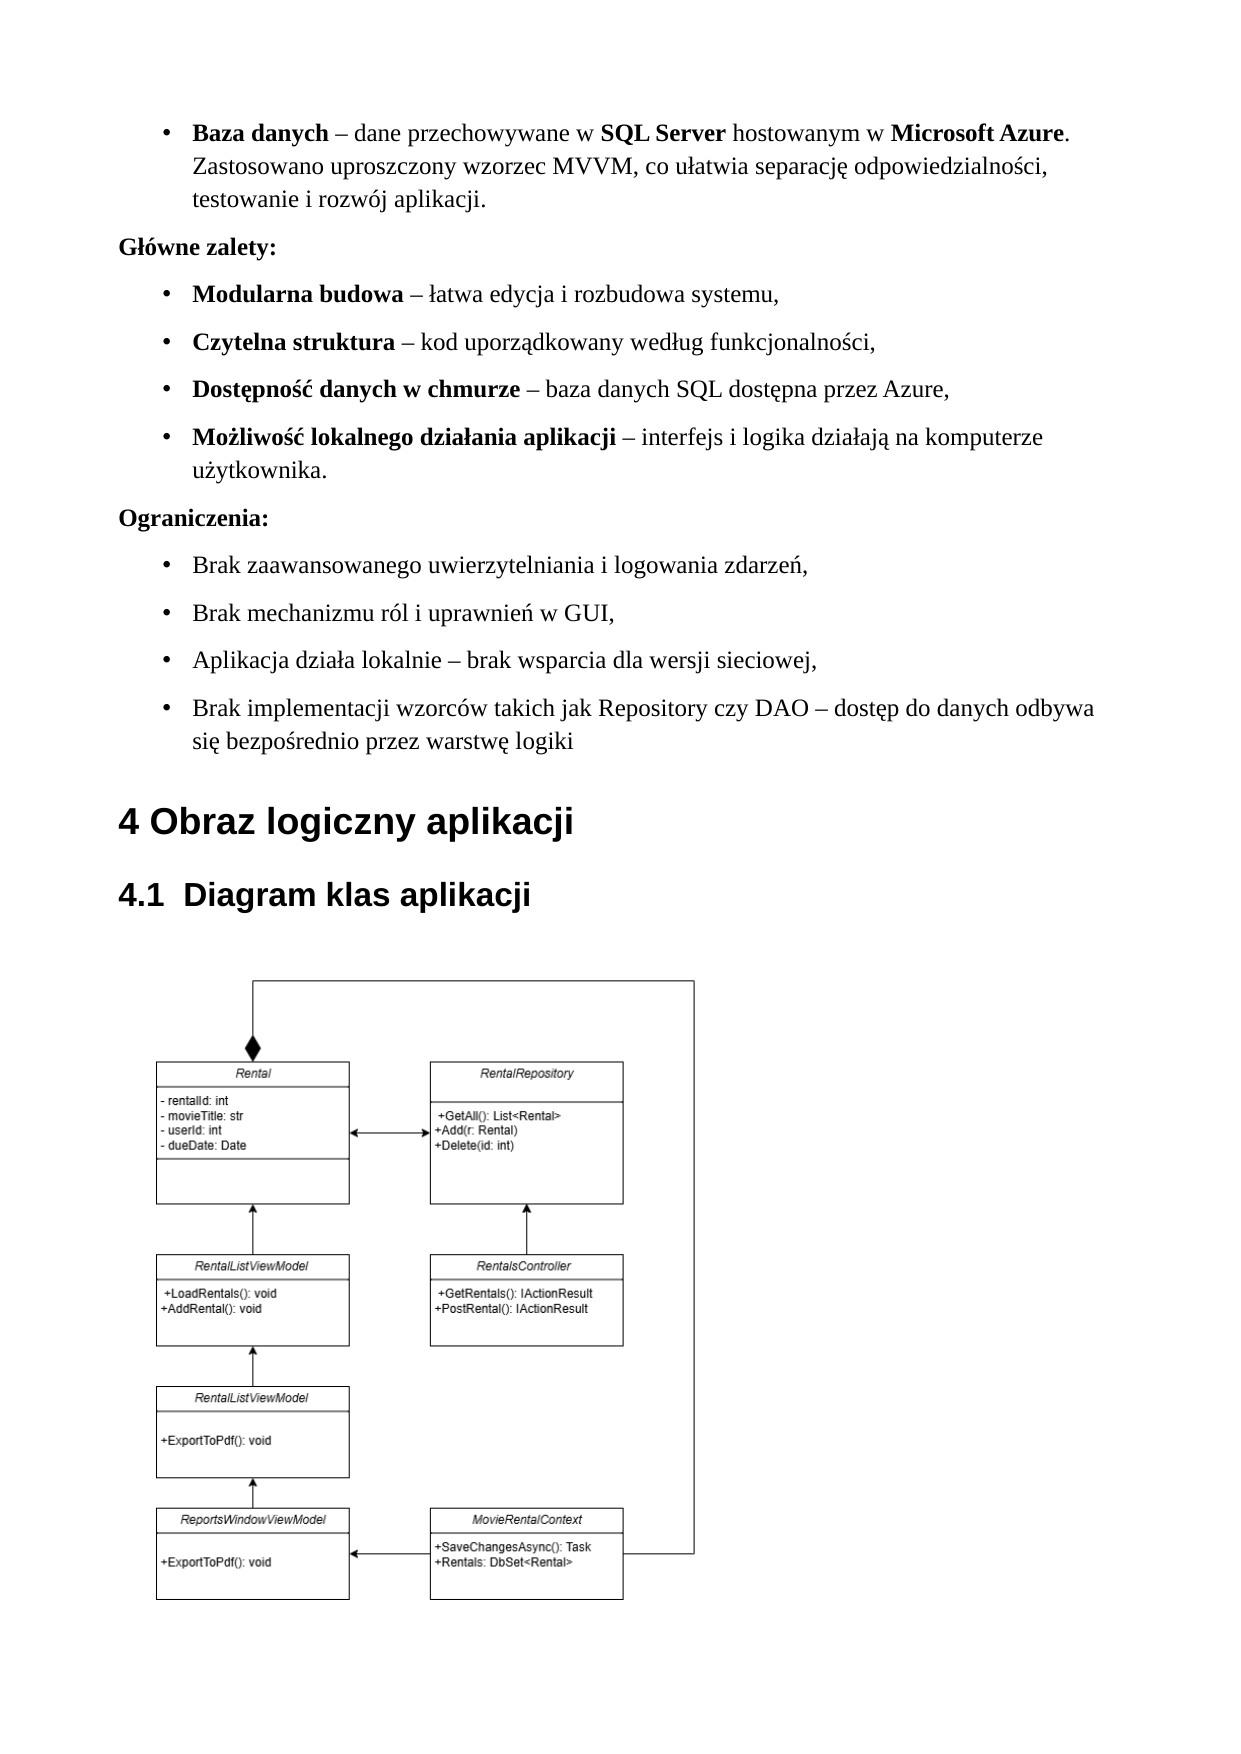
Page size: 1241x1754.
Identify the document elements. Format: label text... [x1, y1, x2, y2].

list Dostępność danych w chmurze – baza danych SQL dostępna przez Azure, [162, 374, 1122, 403]
subtitle Obraz logiczny aplikacji [118, 799, 1122, 842]
list Możliwość lokalnego działania aplikacji – interfejs i logika działają na komputerze użytkownika. [162, 422, 1122, 484]
list Czytelna struktura – kod uporządkowany według funkcjonalności, [162, 327, 1122, 356]
list Baza danych – dane przechowywane w SQL Server hostowanym w Microsoft Azure. Zastosowano uproszczony wzorzec MVVM, co ułatwia separację odpowiedzialności, testowanie i rozwój aplikacji. [162, 118, 1122, 213]
list Brak zaawansowanego uwierzytelniania i logowania zdarzeń, [162, 550, 1122, 579]
list Modularna budowa – łatwa edycja i rozbudowa systemu, [162, 279, 1122, 308]
picture [156, 955, 721, 1600]
list Brak implementacji wzorców takich jak Repository czy DAO – dostęp do danych odbywa się bezpośrednio przez warstwę logiki [162, 693, 1122, 755]
subtitle Ograniczenia: [118, 503, 1122, 532]
subtitle Główne zalety: [118, 232, 1122, 261]
list Aplikacja działa lokalnie – brak wsparcia dla wersji sieciowej, [162, 646, 1122, 674]
list Brak mechanizmu ról i uprawnień w GUI, [162, 598, 1122, 627]
subtitle Diagram klas aplikacji [118, 875, 1122, 914]
